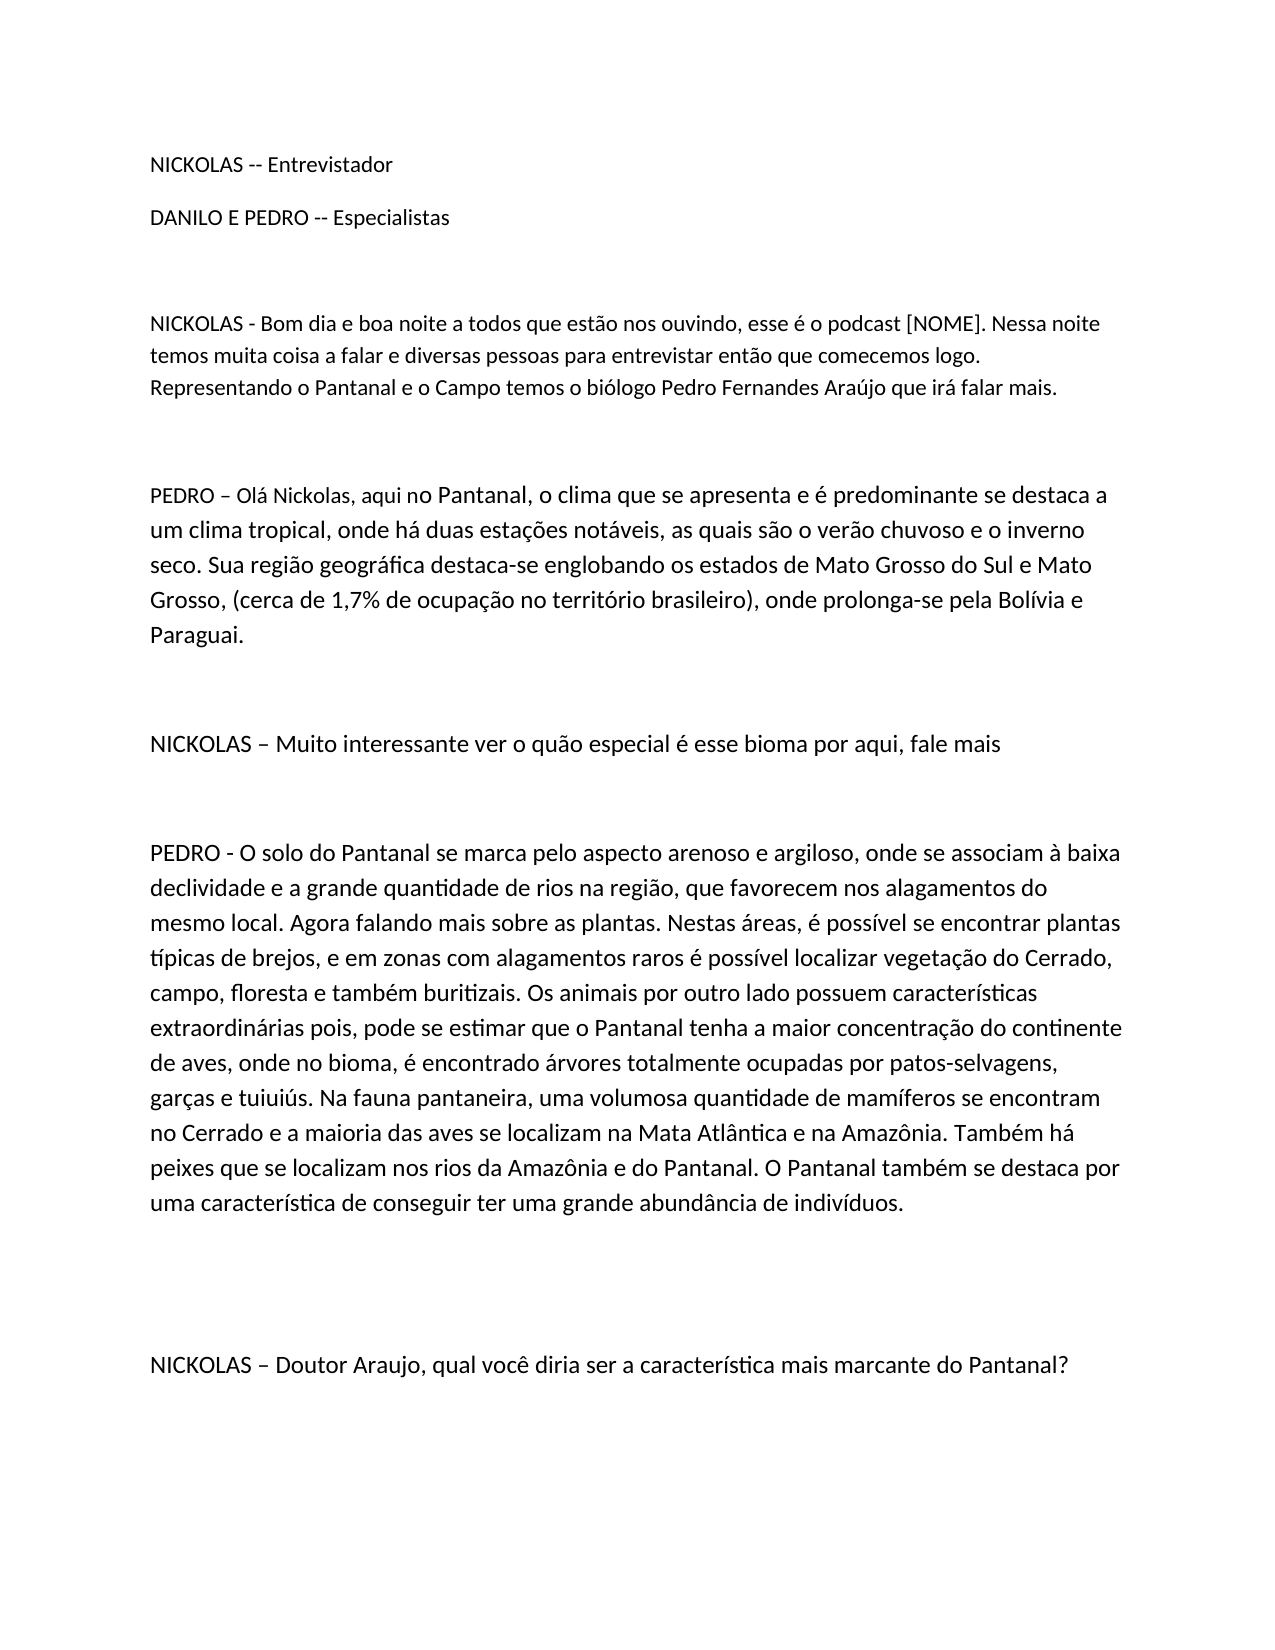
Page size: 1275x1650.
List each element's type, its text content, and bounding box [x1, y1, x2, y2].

text PEDRO - O solo do Pantanal se marca pelo aspecto arenoso e argiloso, onde se associam à baixa declividade e a grande quantidade de rios na região, que favorecem nos alagamentos do mesmo local. Agora falando mais sobre as plantas. Nestas áreas, é possível se encontrar plantas típicas de brejos, e em zonas com alagamentos raros é possível localizar vegetação do Cerrado, campo, floresta e também buritizais. Os animais por outro lado possuem características extraordinárias pois, pode se estimar que o Pantanal tenha a maior concentração do continente de aves, onde no bioma, é encontrado árvores totalmente ocupadas por patos-selvagens, garças e tuiuiús. Na fauna pantaneira, uma volumosa quantidade de mamíferos se encontram no Cerrado e a maioria das aves se localizam na Mata Atlântica e na Amazônia. Também há peixes que se localizam nos rios da Amazônia e do Pantanal. O Pantanal também se destaca por uma característica de conseguir ter uma grande abundância de indivíduos. [150, 837, 1125, 1218]
text PEDRO – Olá Nickolas, aqui no Pantanal, o clima que se apresenta e é predominante se destaca a um clima tropical, onde há duas estações notáveis, as quais são o verão chuvoso e o inverno seco. Sua região geográfica destaca-se englobando os estados de Mato Grosso do Sul e Mato Grosso, (cerca de 1,7% de ocupação no território brasileiro), onde prolonga-se pela Bolívia e Paraguai. [150, 479, 1125, 650]
text NICKOLAS - Bom dia e boa noite a todos que estão nos ouvindo, esse é o podcast [NOME]. Nessa noite temos muita coisa a falar e diversas pessoas para entrevistar então que comecemos logo. Representando o Pantanal e o Campo temos o biólogo Pedro Fernandes Araújo que irá falar mais. [150, 309, 1125, 401]
text NICKOLAS – Muito interessante ver o quão especial é esse bioma por aqui, fale mais [150, 728, 1125, 759]
text NICKOLAS -- Entrevistador [150, 150, 1125, 178]
text DANILO E PEDRO -- Especialistas [150, 203, 1125, 231]
text NICKOLAS – Doutor Araujo, qual você diria ser a característica mais marcante do Pantanal? [150, 1349, 1125, 1379]
